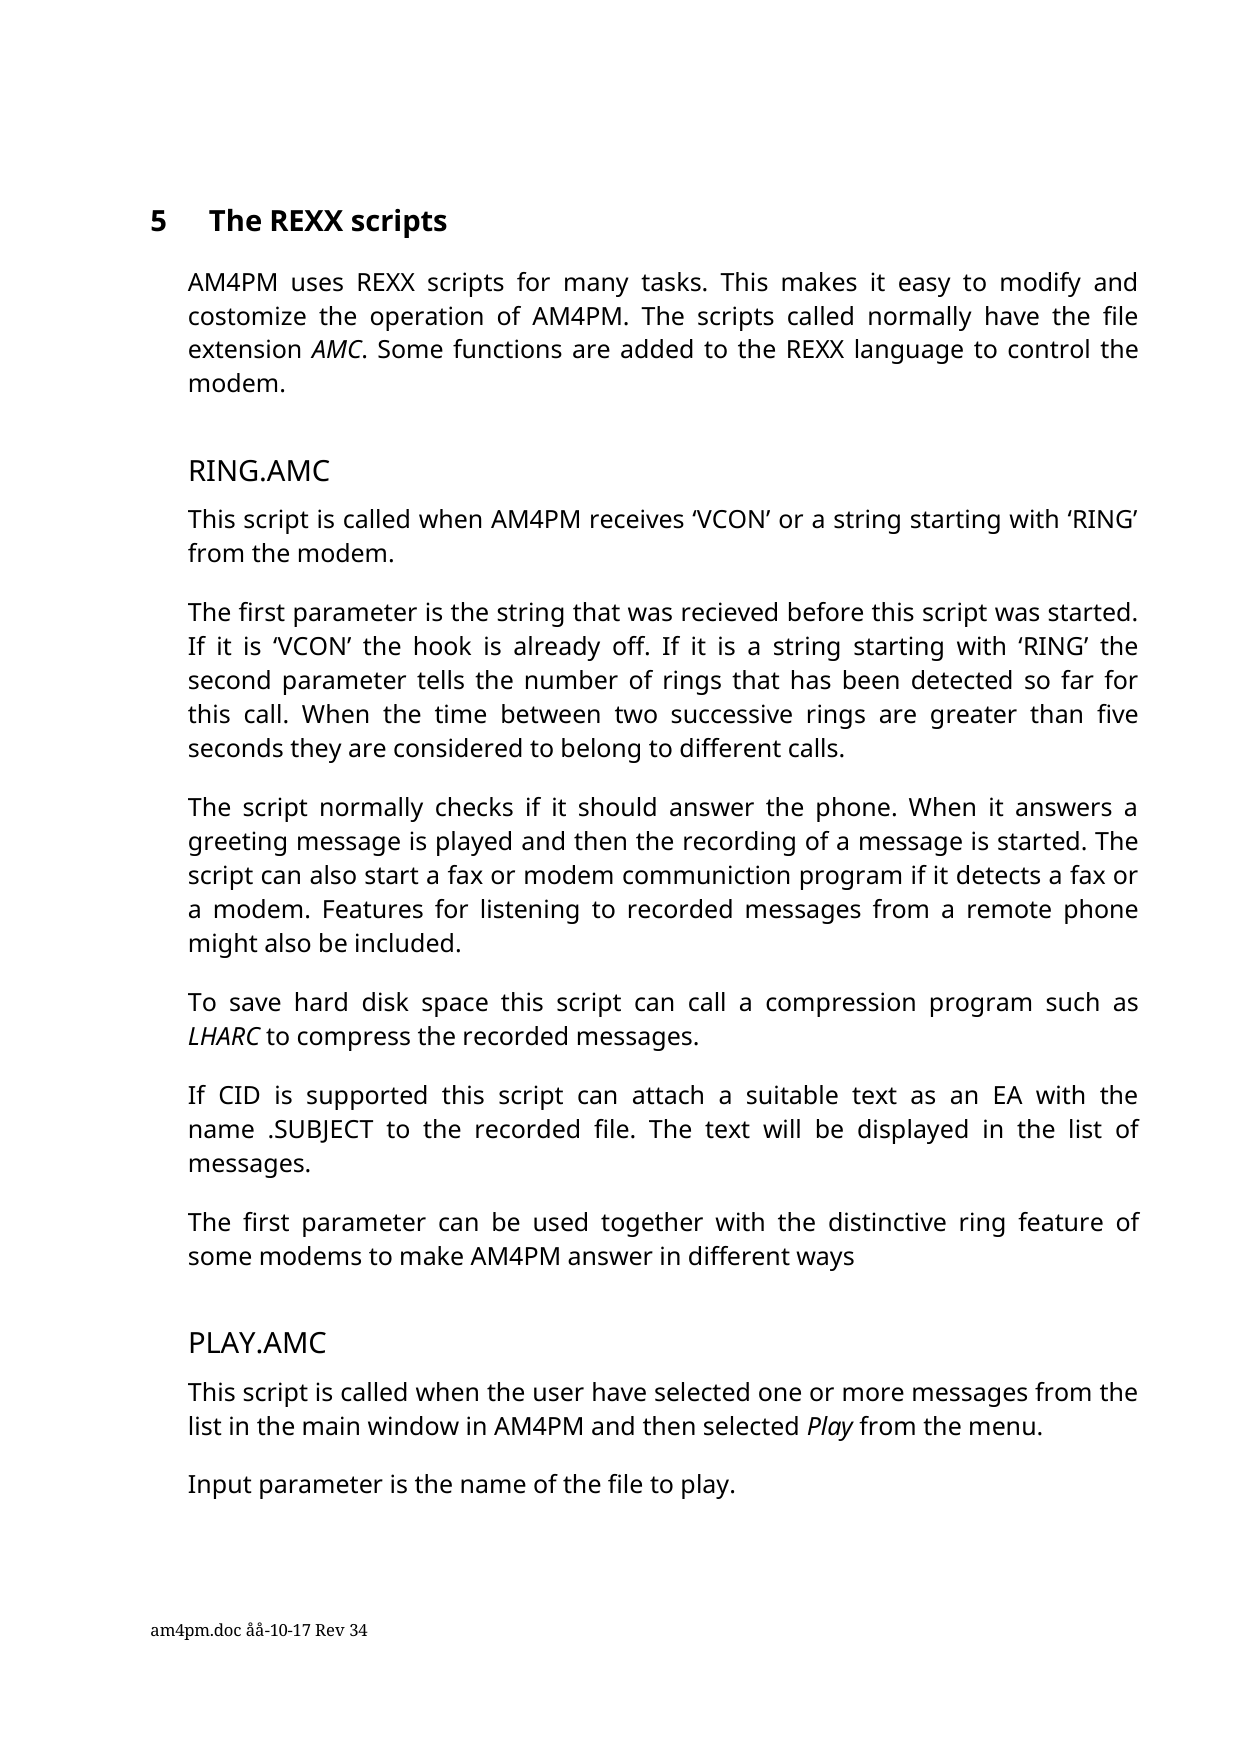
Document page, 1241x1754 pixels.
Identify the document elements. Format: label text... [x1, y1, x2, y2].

text The script normally checks if it should answer the phone. When it answers a greeting message is played and then the recording of a message is started. The script can also start a fax or modem communiction program if it detects a fax or a modem. Features for listening to recorded messages from a remote phone might also be included. [188, 790, 1140, 960]
text The first parameter can be used together with the distinctive ring feature of some modems to make AM4PM answer in different ways [188, 1205, 1140, 1273]
text This script is called when AM4PM receives ‘VCON’ or a string starting with ‘RING’ from the modem. [188, 502, 1140, 570]
subtitle PLAY.AMC [188, 1323, 1140, 1362]
text Input parameter is the name of the file to play. [188, 1467, 1140, 1501]
text AM4PM uses REXX scripts for many tasks. This makes it easy to modify and costomize the operation of AM4PM. The scripts called normally have the file extension AMC. Some functions are added to the REXX language to control the modem. [188, 264, 1140, 400]
text This script is called when the user have selected one or more messages from the list in the main window in AM4PM and then selected Play from the menu. [188, 1374, 1140, 1442]
text To save hard disk space this script can call a compression program such as LHARC to compress the recorded messages. [188, 985, 1140, 1053]
subtitle RING.AMC [188, 450, 1140, 490]
text If CID is supported this script can attach a suitable text as an EA with the name .SUBJECT to the recorded file. The text will be displayed in the list of messages. [188, 1078, 1140, 1180]
text The first parameter is the string that was recieved before this script was started. If it is ‘VCON’ the hook is already off. If it is a string starting with ‘RING’ the second parameter tells the number of rings that has been detected so far for this call. When the time between two successive rings are greater than five seconds they are considered to belong to different calls. [188, 595, 1140, 765]
subtitle 5 The REXX scripts [150, 200, 1140, 239]
